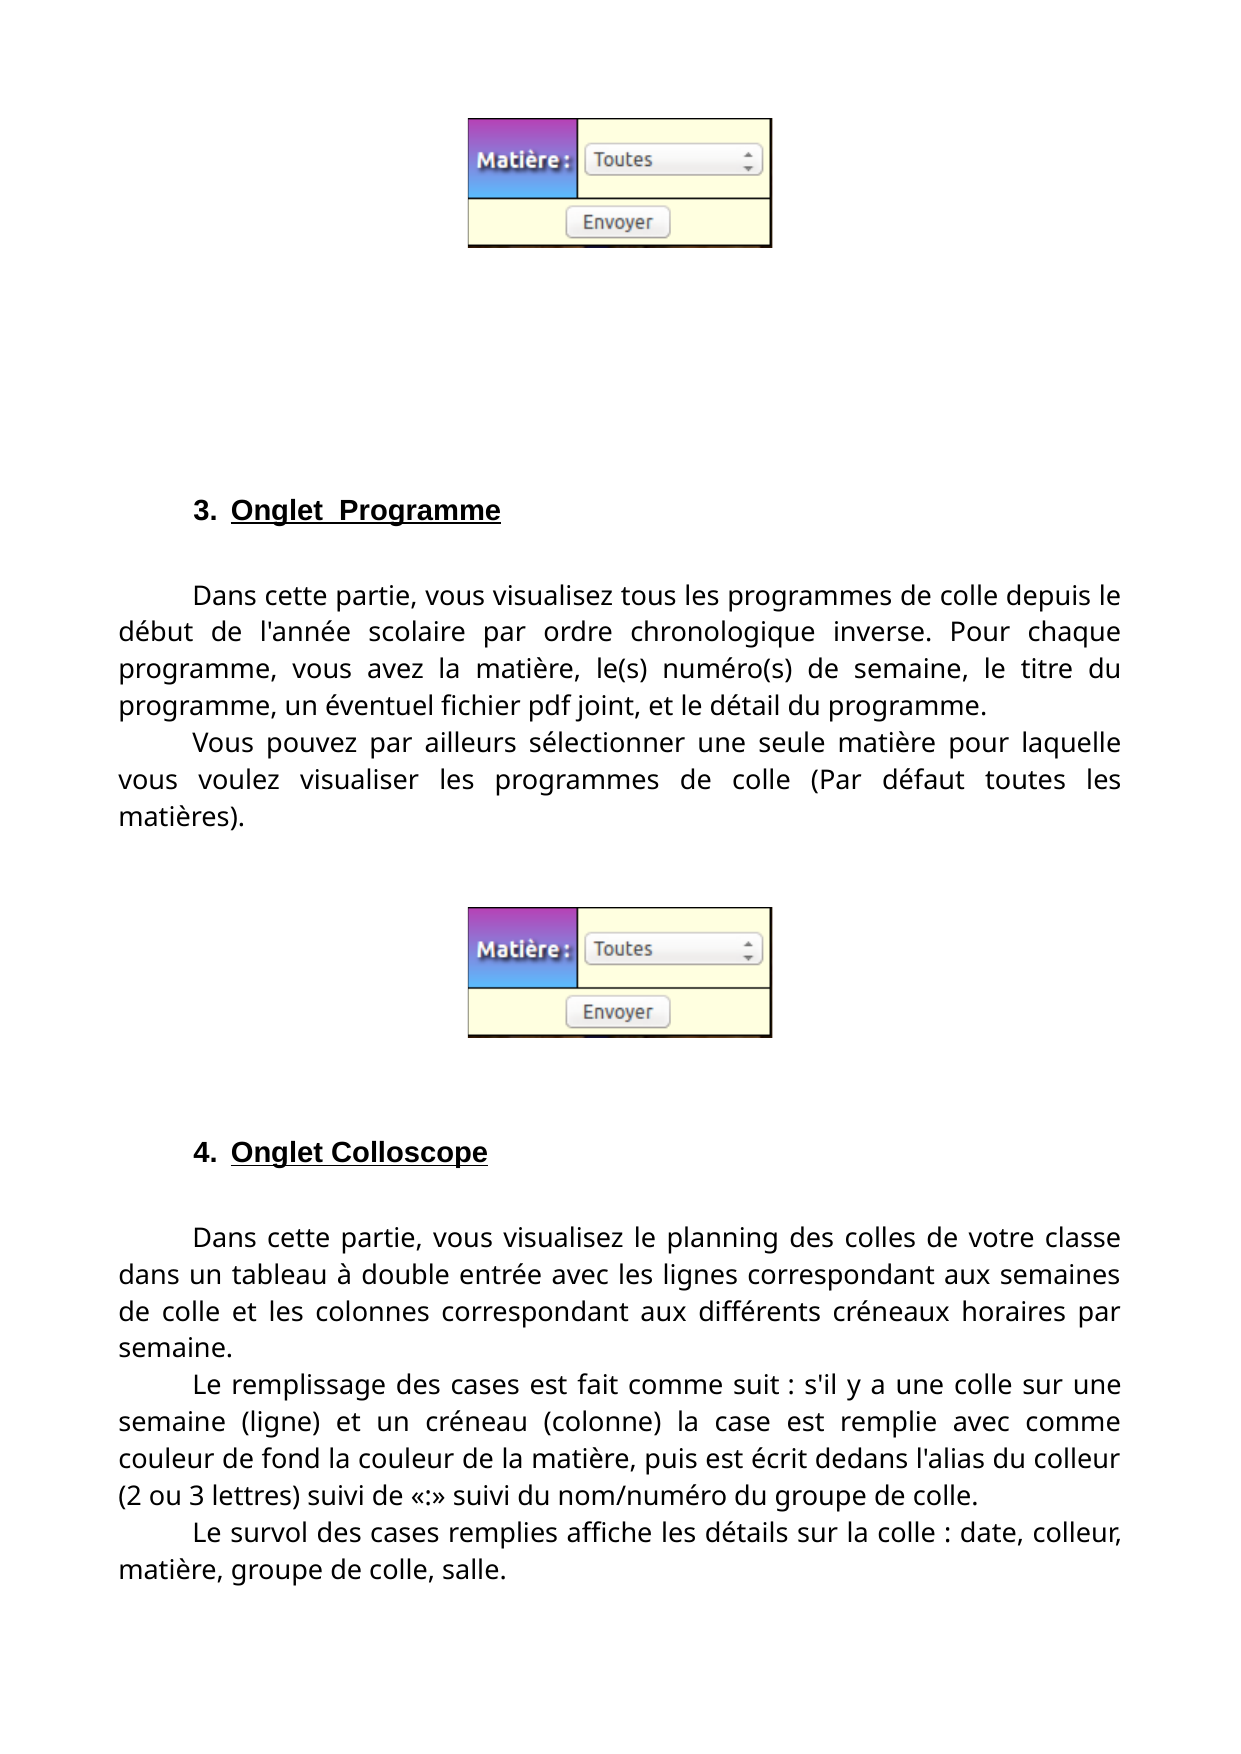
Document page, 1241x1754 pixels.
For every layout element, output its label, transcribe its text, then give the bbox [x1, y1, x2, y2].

subtitle Onglet Colloscope [193, 1135, 1122, 1169]
text Le survol des cases remplies affiche les détails sur la colle : date, colleur, matière, groupe de colle, salle. [118, 1513, 1122, 1587]
picture [467, 907, 773, 1038]
picture [467, 118, 773, 248]
text Dans cette partie, vous visualisez tous les programmes de colle depuis le début de l'année scolaire par ordre chronologique inverse. Pour chaque programme, vous avez la matière, le(s) numéro(s) de semaine, le titre du programme, un éventuel fichier pdf joint, et le détail du programme. [118, 576, 1122, 723]
text Dans cette partie, vous visualisez le planning des colles de votre classe dans un tableau à double entrée avec les lignes correspondant aux semaines de colle et les colonnes correspondant aux différents créneaux horaires par semaine. [118, 1218, 1122, 1366]
text Vous pouvez par ailleurs sélectionner une seule matière pour laquelle vous voulez visualiser les programmes de colle (Par défaut toutes les matières). [118, 723, 1122, 834]
subtitle Onglet Programme [193, 493, 1122, 527]
text Le remplissage des cases est fait comme suit : s'il y a une colle sur une semaine (ligne) et un créneau (colonne) la case est remplie avec comme couleur de fond la couleur de la matière, puis est écrit dedans l'alias du colleur (2 ou 3 lettres) suivi de «:» suivi du nom/numéro du groupe de colle. [118, 1366, 1122, 1513]
